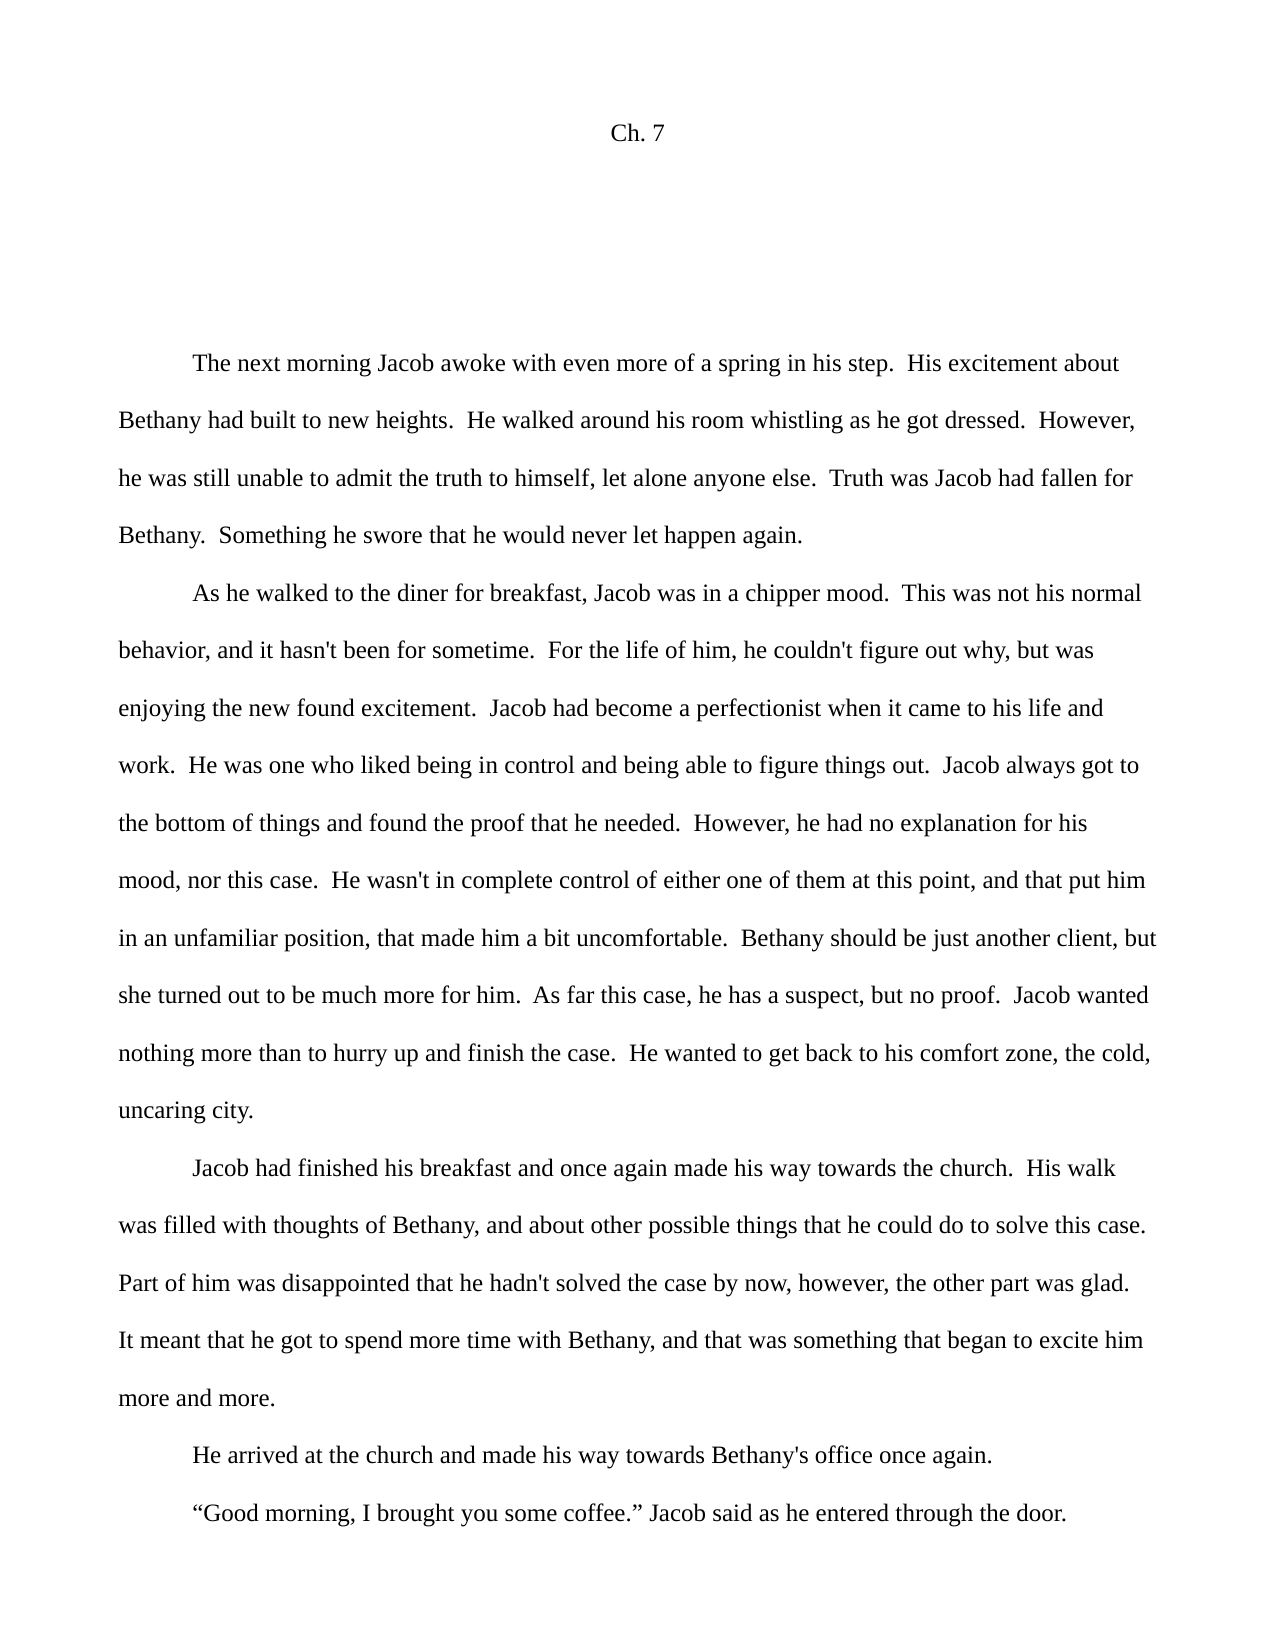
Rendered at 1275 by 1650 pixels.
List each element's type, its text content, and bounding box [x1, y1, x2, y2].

text He arrived at the church and made his way towards Bethany's office once again. [118, 1441, 1157, 1469]
text “Good morning, I brought you some coffee.” Jacob said as he entered through the door. [118, 1498, 1157, 1527]
text The next morning Jacob awoke with even more of a spring in his step. His excitement about Bethany had built to new heights. He walked around his room whistling as he got dressed. However, he was still unable to admit the truth to himself, let alone anyone else. Truth was Jacob had fallen for Bethany. Something he swore that he would never let happen again. [118, 348, 1157, 549]
text As he walked to the diner for breakfast, Jacob was in a chipper mood. This was not his normal behavior, and it hasn't been for sometime. For the life of him, he couldn't figure out why, but was enjoying the new found excitement. Jacob had become a perfectionist when it came to his life and work. He was one who liked being in control and being able to figure things out. Jacob always got to the bottom of things and found the proof that he needed. However, he had no explanation for his mood, nor this case. He wasn't in complete control of either one of them at this point, and that put him in an unfamiliar position, that made him a bit uncomfortable. Bethany should be just another client, but she turned out to be much more for him. As far this case, he has a suspect, but no proof. Jacob wanted nothing more than to hurry up and finish the case. He wanted to get back to his comfort zone, the cold, uncaring city. [118, 578, 1157, 1124]
text Jacob had finished his breakfast and once again made his way towards the church. His walk was filled with thoughts of Bethany, and about other possible things that he could do to solve this case. Part of him was disappointed that he hadn't solved the case by now, however, the other part was glad. It meant that he got to spend more time with Bethany, and that was something that began to excite him more and more. [118, 1153, 1157, 1412]
text Ch. 7 [118, 118, 1157, 147]
